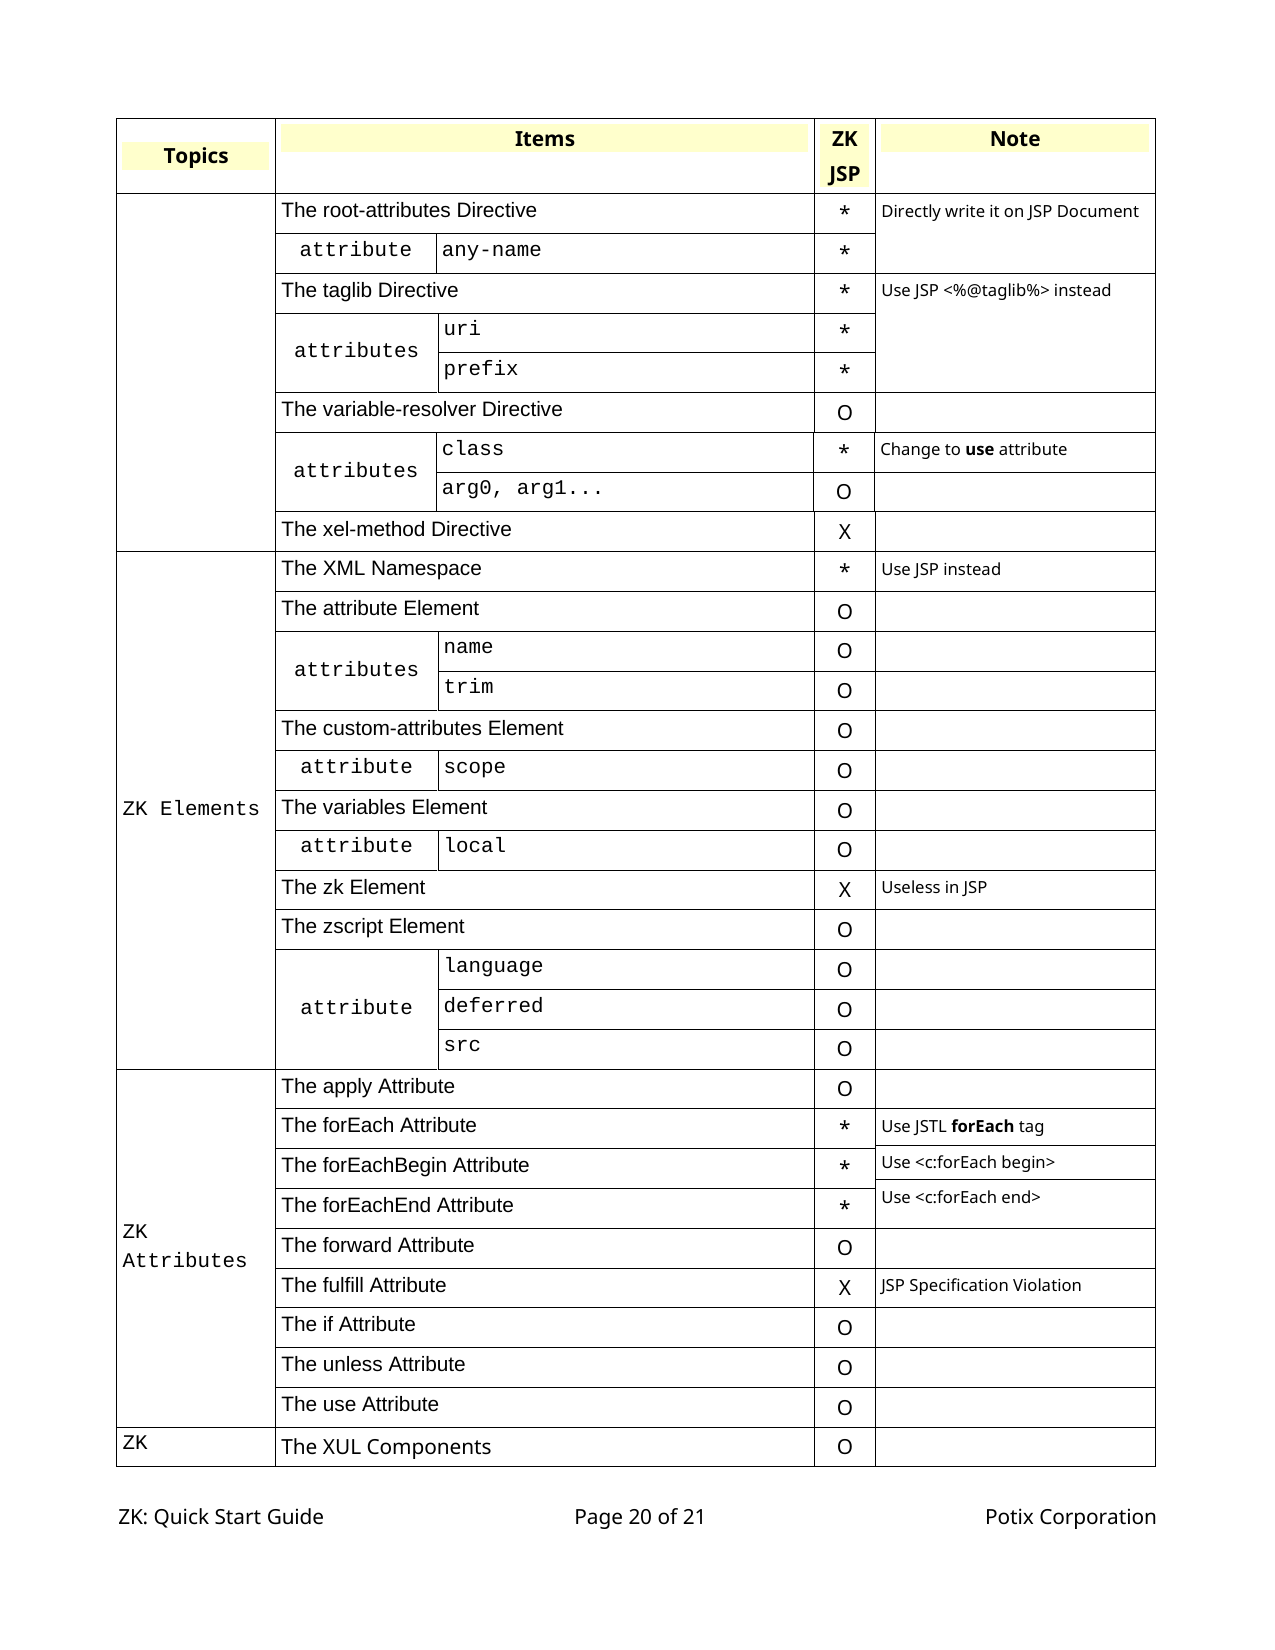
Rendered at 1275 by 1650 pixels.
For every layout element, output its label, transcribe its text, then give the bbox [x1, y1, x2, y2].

table_header O [815, 1428, 875, 1466]
table_cell local [439, 831, 814, 870]
table_cell O [815, 910, 875, 949]
table_cell attributes [276, 632, 437, 710]
table_cell [876, 910, 1155, 949]
table_cell [876, 751, 1155, 790]
table_cell X [815, 1269, 875, 1307]
table_cell [876, 1229, 1155, 1268]
table_cell [876, 672, 1155, 710]
table_header The apply Attribute [276, 1070, 814, 1108]
table_header [876, 1428, 1155, 1466]
table_cell [117, 194, 275, 551]
table_cell arg0, arg1... [437, 473, 813, 511]
table_header O [815, 1070, 875, 1108]
table_cell The fulfill Attribute [276, 1269, 814, 1307]
table_cell Use <c:forEach begin> [876, 1146, 1155, 1179]
table_header * [814, 433, 874, 472]
table_header Topics [117, 119, 275, 193]
table_cell [876, 1308, 1155, 1347]
table_header [876, 950, 1155, 989]
table_cell * [815, 353, 875, 392]
table_cell X [815, 871, 875, 909]
table_header Change to use attribute [875, 433, 1155, 472]
table_cell ZK [117, 1428, 275, 1466]
table_cell ZK Attributes [117, 1070, 275, 1427]
table_header O [815, 950, 875, 989]
table_cell The forEachBegin Attribute [276, 1149, 814, 1188]
table_header Note [876, 119, 1155, 193]
table_header Use JSTL forEach tag [876, 1109, 1155, 1145]
table_cell The zscript Element [276, 910, 814, 949]
table_cell The custom-attributes Element [276, 711, 814, 750]
table_cell any-name [437, 234, 814, 273]
table_cell O [815, 711, 875, 750]
table_header The taglib Directive [276, 274, 814, 313]
table_cell ZK Elements [117, 552, 275, 1069]
table_cell attribute [276, 950, 437, 1069]
table_cell * [815, 1149, 875, 1188]
table_cell Directly write it on JSP Document [876, 194, 1155, 273]
table_cell O [815, 1348, 875, 1387]
table_cell The variables Element [276, 791, 814, 830]
table_header ZK JSP [815, 119, 875, 193]
table_header class [437, 433, 813, 472]
table_header uri [439, 314, 814, 352]
table_cell * [815, 234, 875, 273]
table_cell O [814, 473, 874, 511]
table_cell [876, 711, 1155, 750]
table_cell scope [439, 751, 814, 790]
table_cell O [815, 751, 875, 790]
table_cell [876, 1388, 1155, 1427]
table_cell [876, 831, 1155, 870]
table_header * [815, 552, 875, 591]
table_header Use JSP instead [876, 552, 1155, 591]
table_cell The if Attribute [276, 1308, 814, 1347]
table_cell attributes [276, 314, 437, 392]
table_cell The zk Element [276, 871, 814, 909]
table_header The XML Namespace [276, 552, 814, 591]
table_cell src [439, 1030, 814, 1069]
table_cell The unless Attribute [276, 1348, 814, 1387]
table_header * [815, 314, 875, 352]
table_cell deferred [439, 990, 814, 1029]
table_cell * [815, 1189, 875, 1228]
table_header * [815, 1109, 875, 1148]
table_cell trim [439, 672, 814, 710]
table_cell The forEachEnd Attribute [276, 1189, 814, 1228]
table_cell O [815, 1229, 875, 1268]
table_cell attribute [276, 751, 437, 790]
table_cell [876, 990, 1155, 1029]
table_cell O [815, 393, 875, 432]
table_cell [876, 791, 1155, 830]
table_header [876, 632, 1155, 671]
table_header The forEach Attribute [276, 1109, 814, 1148]
table_header O [815, 632, 875, 671]
table_cell [876, 1030, 1155, 1069]
table_cell [876, 592, 1155, 631]
table_cell JSP Specification Violation [876, 1269, 1155, 1307]
table_cell [876, 1348, 1155, 1387]
table_cell [876, 393, 1155, 432]
table_cell The xel-method Directive [276, 512, 814, 551]
table_cell The forward Attribute [276, 1229, 814, 1268]
table_cell Use <c:forEach end> [876, 1180, 1155, 1228]
table_cell [876, 512, 1155, 551]
table_cell attributes [276, 433, 436, 511]
table_cell O [815, 1308, 875, 1347]
table_cell O [815, 990, 875, 1029]
table_cell O [815, 791, 875, 830]
table_cell The attribute Element [276, 592, 814, 631]
table_cell O [815, 1030, 875, 1069]
table_header * [815, 194, 875, 233]
table_cell attribute [276, 234, 436, 273]
table_cell O [815, 592, 875, 631]
table_cell The variable-resolver Directive [276, 393, 814, 432]
table_cell O [815, 672, 875, 710]
table_header The root-attributes Directive [276, 194, 814, 233]
table_cell O [815, 831, 875, 870]
table_cell O [815, 1388, 875, 1427]
table_header [876, 1070, 1155, 1108]
table_header name [439, 632, 814, 671]
table_header * [815, 274, 875, 313]
table_cell attribute [276, 831, 437, 870]
table_header Items [276, 119, 814, 193]
table_header The XUL Components [276, 1428, 814, 1466]
table_cell prefix [439, 353, 814, 392]
table_cell Useless in JSP [876, 871, 1155, 909]
table_cell [875, 473, 1155, 511]
table_cell Use JSP <%@taglib%> instead [876, 274, 1155, 392]
table_cell The use Attribute [276, 1388, 814, 1427]
table_header language [439, 950, 814, 989]
table_cell X [815, 512, 875, 551]
